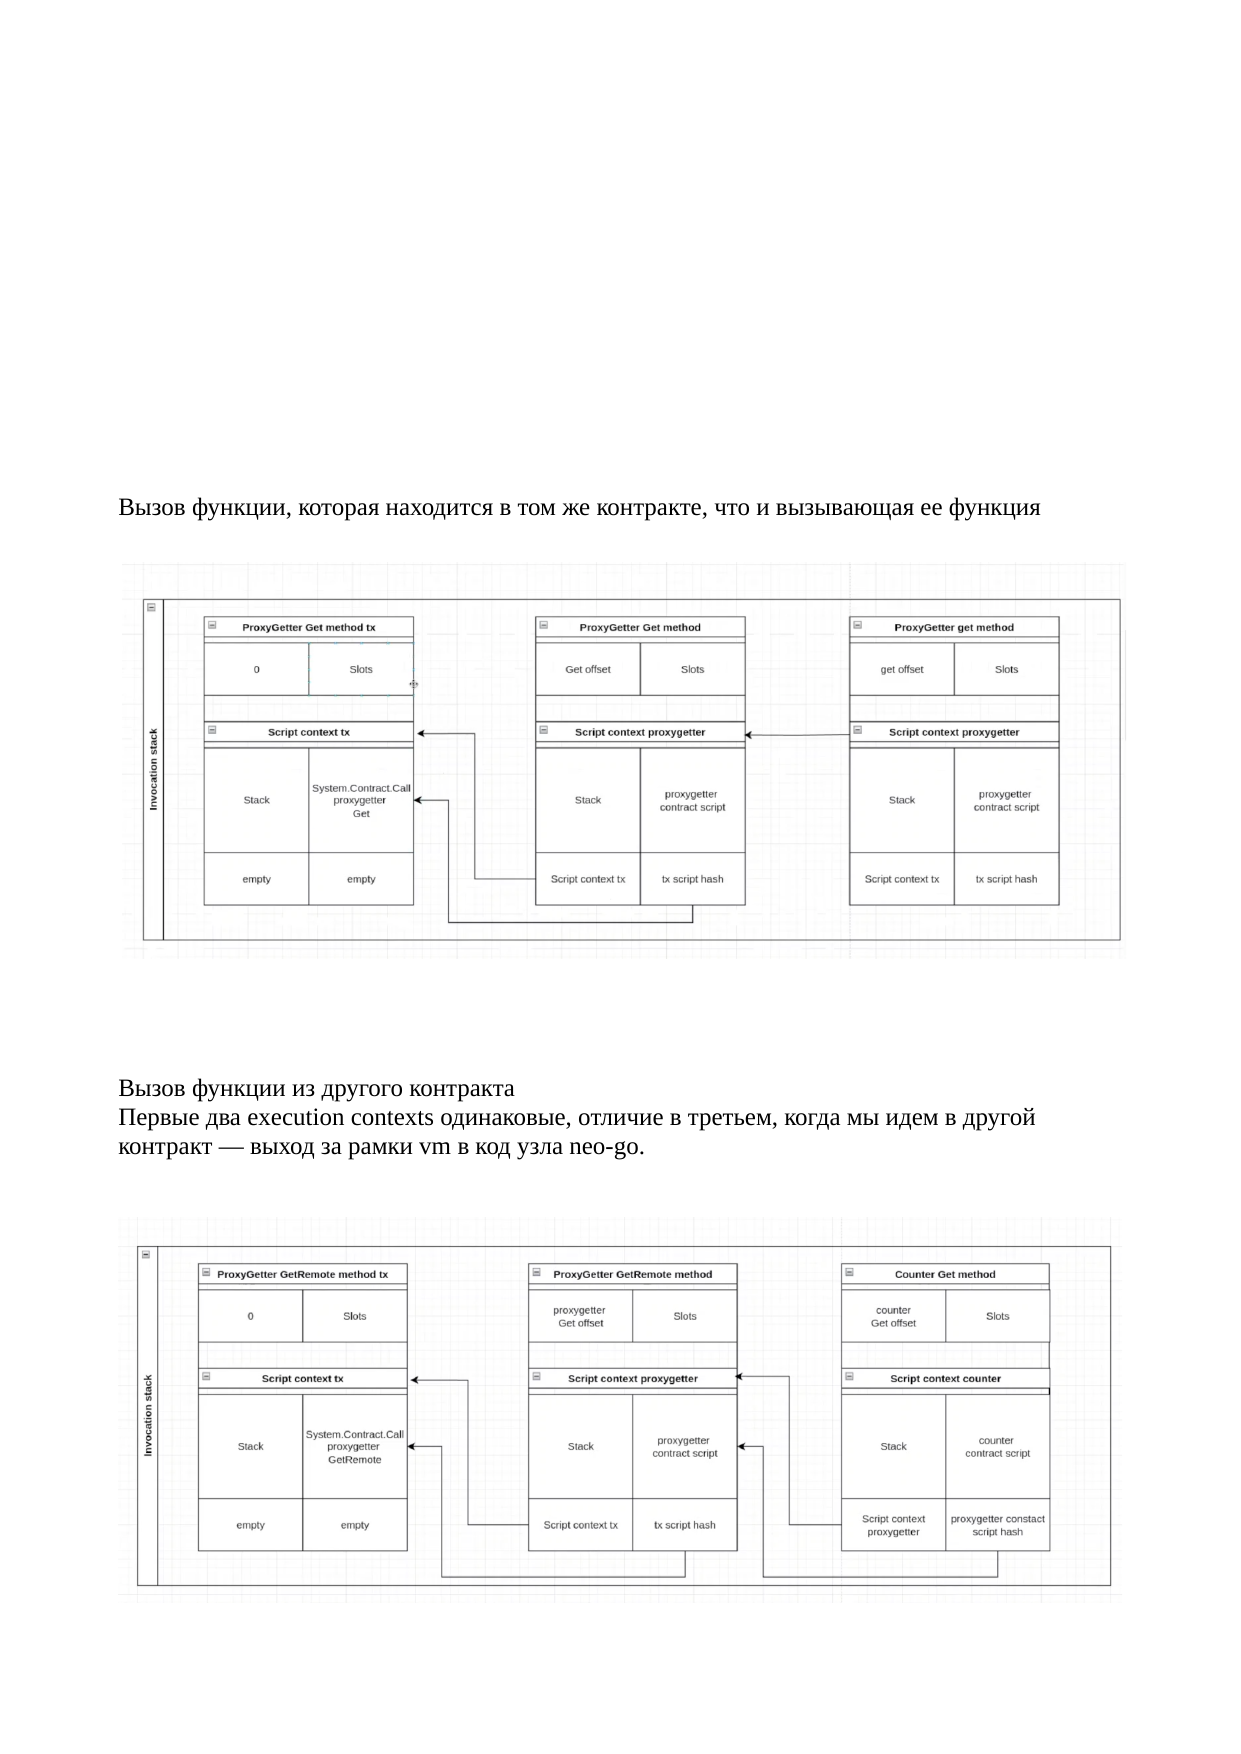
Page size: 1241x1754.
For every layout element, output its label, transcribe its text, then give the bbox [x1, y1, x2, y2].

text Первые два execution contexts одинаковые, отличие в третьем, когда мы идем в другой контракт — выход за рамки vm в код узла neo-go. [118, 1102, 1122, 1159]
picture [122, 562, 1127, 959]
text Вызов функции из другого контракта [118, 1073, 1122, 1102]
picture [118, 1217, 1123, 1603]
text Вызов функции, которая находится в том же контракте, что и вызывающая ее функция [118, 492, 1122, 521]
